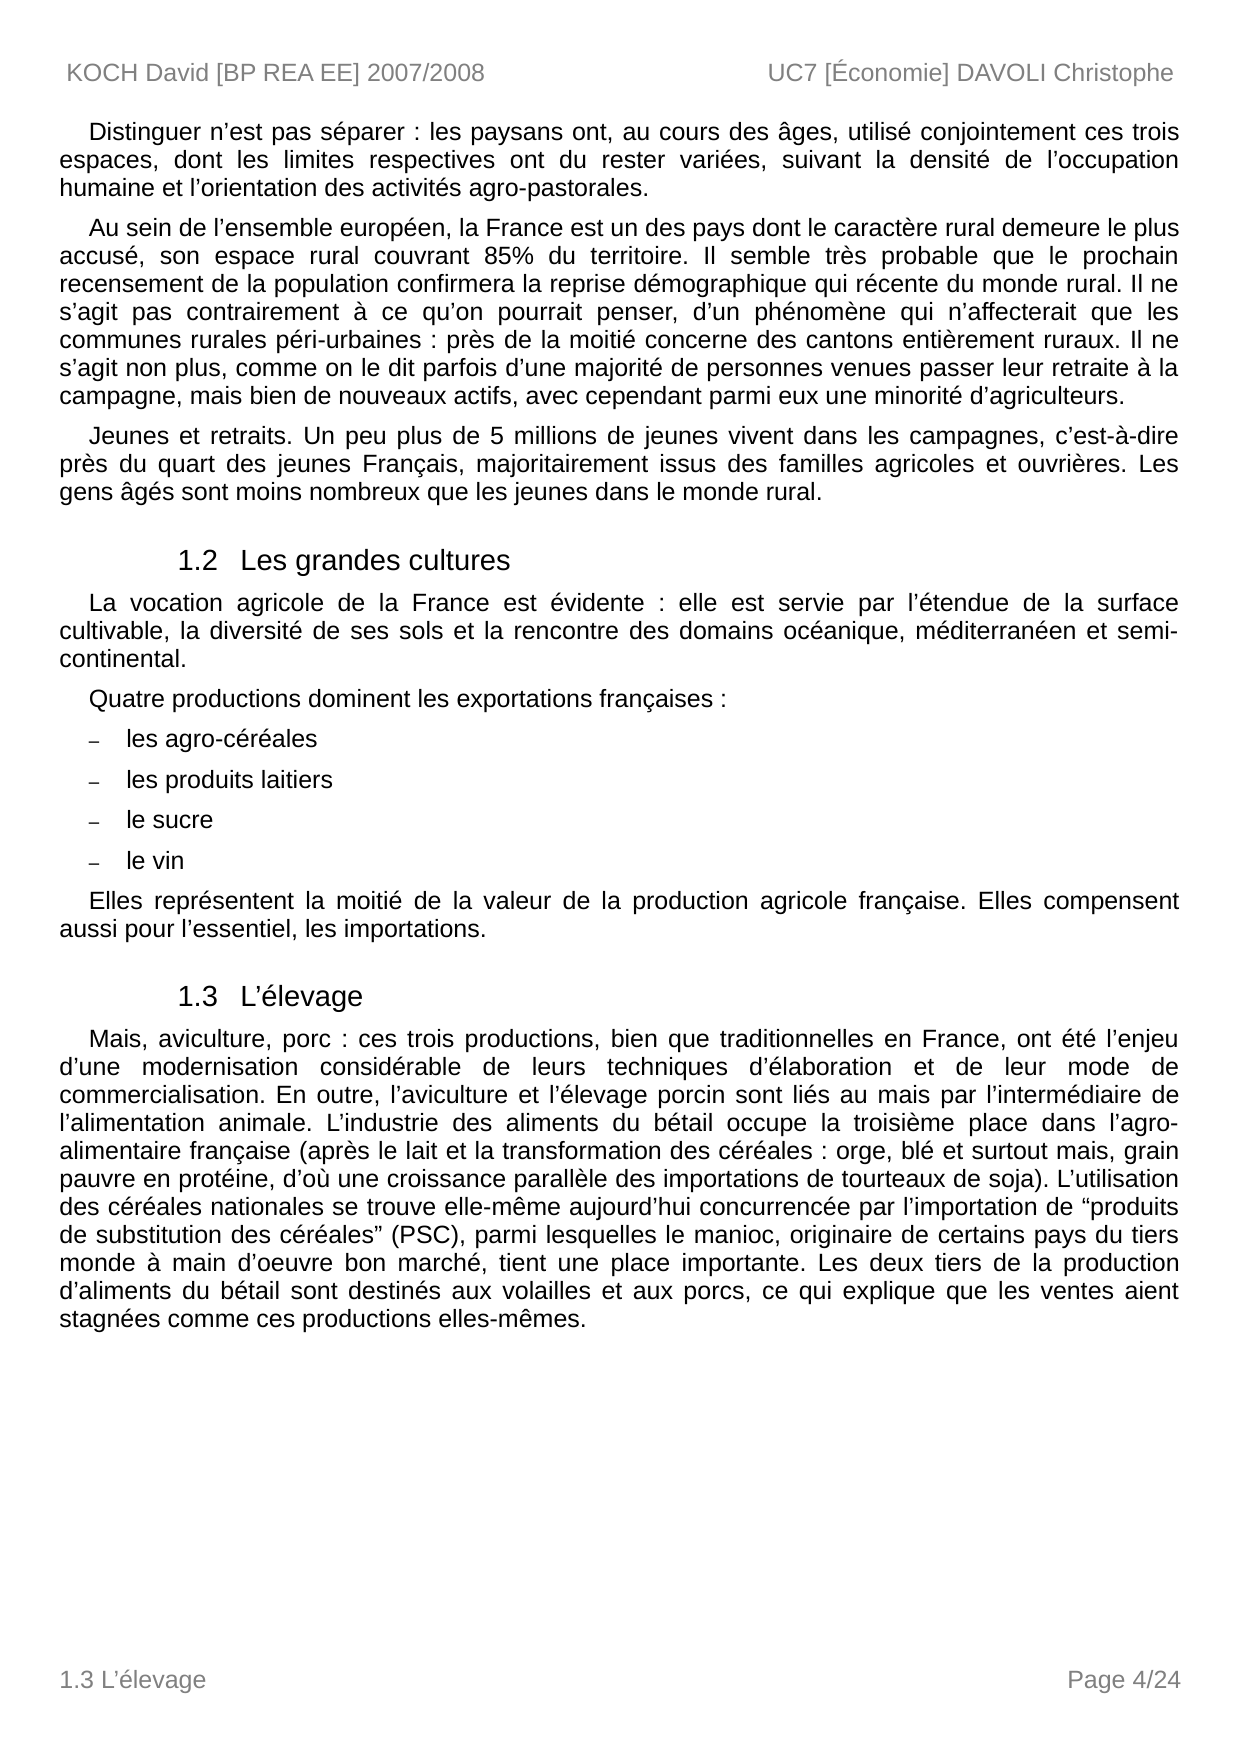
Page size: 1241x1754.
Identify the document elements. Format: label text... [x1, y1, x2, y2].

list le vin [59, 846, 1181, 874]
subtitle Les grandes cultures [59, 543, 1181, 576]
text Mais, aviculture, porc : ces trois productions, bien que traditionnelles en France, ont été l’enjeu d’une modernisation considérable de leurs techniques d’élaboration et de leur mode de commercialisation. En outre, l’aviculture et l’élevage porcin sont liés au mais par l’intermédiaire de l’alimentation animale. L’industrie des aliments du bétail occupe la troisième place dans l’agro-alimentaire française (après le lait et la transformation des céréales : orge, blé et surtout mais, grain pauvre en protéine, d’où une croissance parallèle des importations de tourteaux de soja). L’utilisation des céréales nationales se trouve elle-même aujourd’hui concurrencée par l’importation de “produits de substitution des céréales” (PSC), parmi lesquelles le manioc, originaire de certains pays du tiers monde à main d’oeuvre bon marché, tient une place importante. Les deux tiers de la production d’aliments du bétail sont destinés aux volailles et aux porcs, ce qui explique que les ventes aient stagnées comme ces productions elles-mêmes. [59, 1025, 1181, 1332]
text Jeunes et retraits. Un peu plus de 5 millions de jeunes vivent dans les campagnes, c’est-à-dire près du quart des jeunes Français, majoritairement issus des familles agricoles et ouvrières. Les gens âgés sont moins nombreux que les jeunes dans le monde rural. [59, 422, 1181, 506]
text Quatre productions dominent les exportations françaises : [59, 685, 1181, 713]
list le sucre [59, 806, 1181, 834]
text Elles représentent la moitié de la valeur de la production agricole française. Elles compensent aussi pour l’essentiel, les importations. [59, 887, 1181, 943]
text Au sein de l’ensemble européen, la France est un des pays dont le caractère rural demeure le plus accusé, son espace rural couvrant 85% du territoire. Il semble très probable que le prochain recensement de la population confirmera la reprise démographique qui récente du monde rural. Il ne s’agit pas contrairement à ce qu’on pourrait penser, d’un phénomène qui n’affecterait que les communes rurales péri-urbaines : près de la moitié concerne des cantons entièrement ruraux. Il ne s’agit non plus, comme on le dit parfois d’une majorité de personnes venues passer leur retraite à la campagne, mais bien de nouveaux actifs, avec cependant parmi eux une minorité d’agriculteurs. [59, 214, 1181, 410]
list les agro-céréales [59, 725, 1181, 753]
text La vocation agricole de la France est évidente : elle est servie par l’étendue de la surface cultivable, la diversité de ses sols et la rencontre des domains océanique, méditerranéen et semi-continental. [59, 588, 1181, 672]
subtitle L’élevage [59, 980, 1181, 1013]
text Distinguer n’est pas séparer : les paysans ont, au cours des âges, utilisé conjointement ces trois espaces, dont les limites respectives ont du rester variées, suivant la densité de l’occupation humaine et l’orientation des activités agro-pastorales. [59, 118, 1181, 202]
list les produits laitiers [59, 766, 1181, 793]
